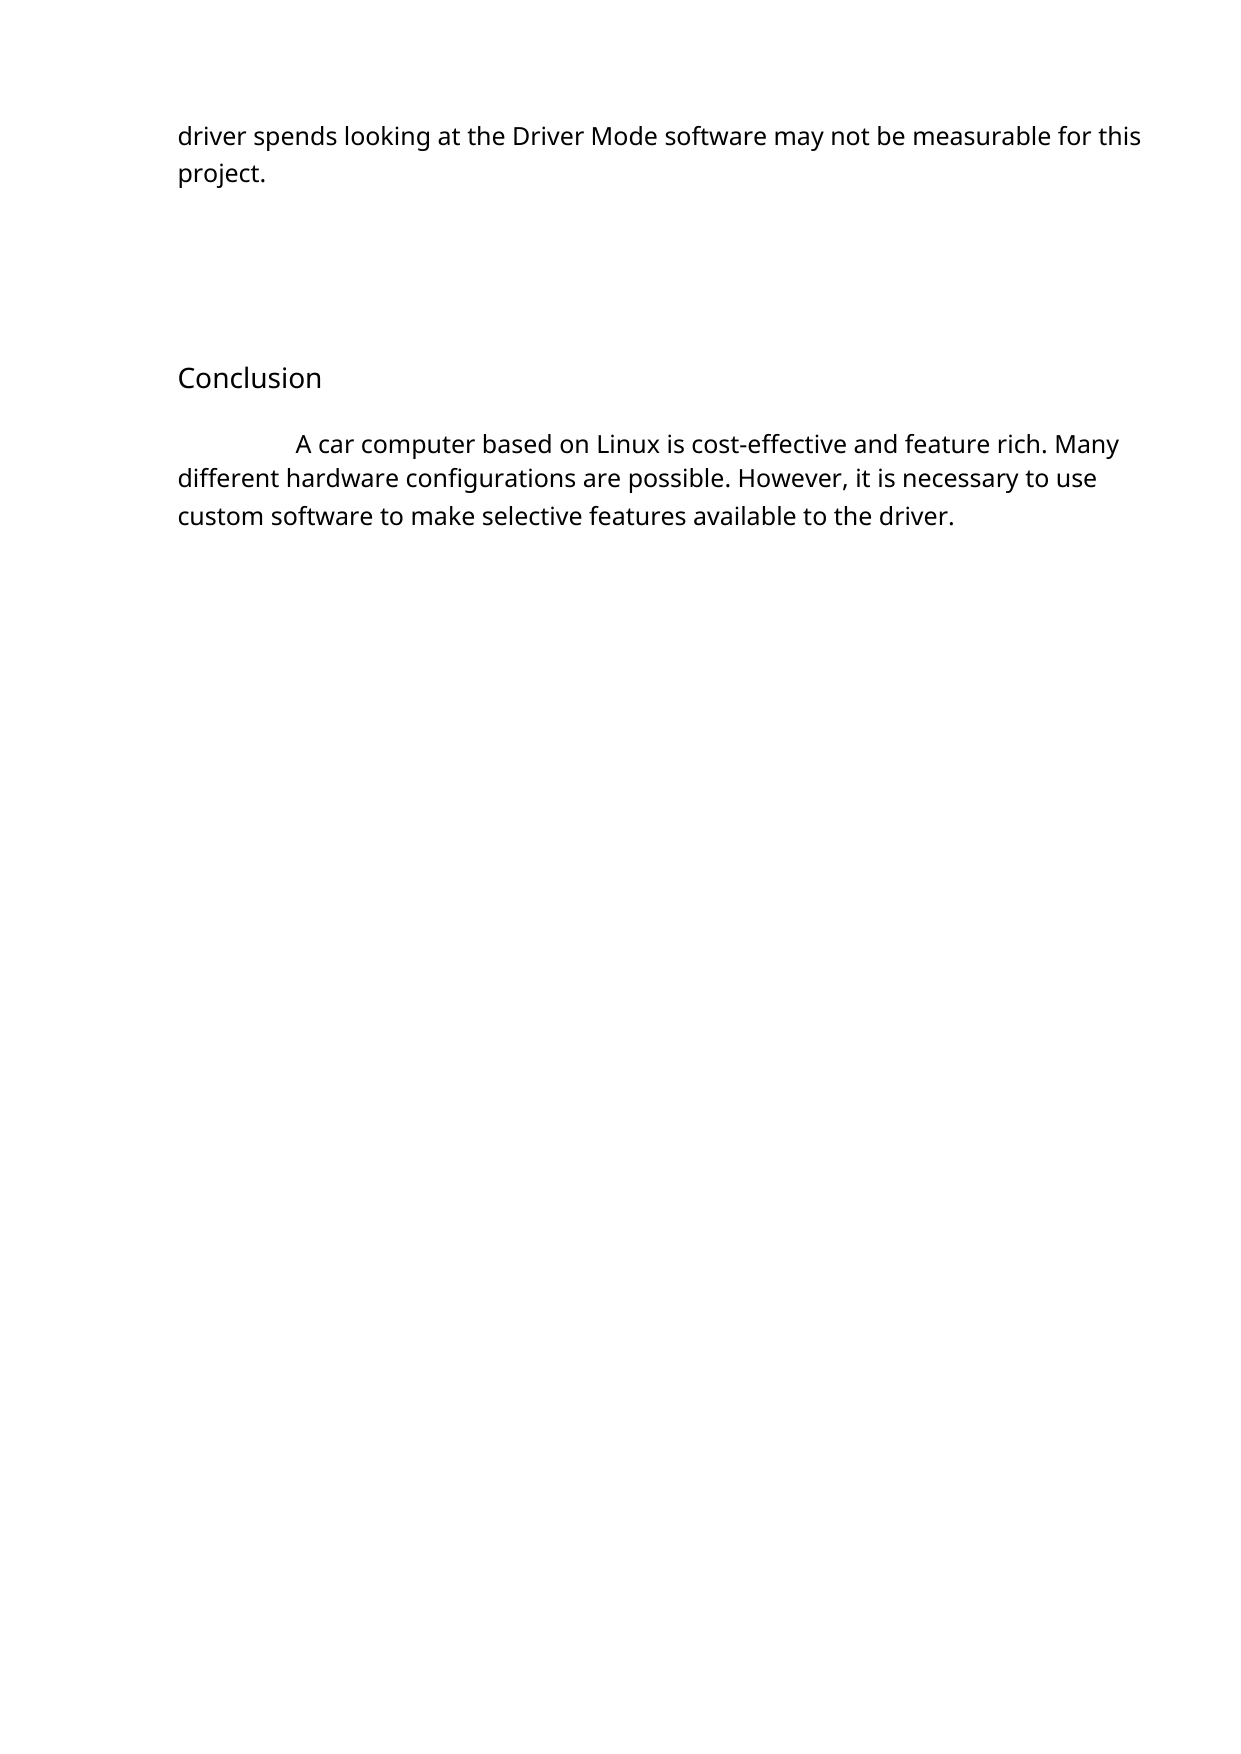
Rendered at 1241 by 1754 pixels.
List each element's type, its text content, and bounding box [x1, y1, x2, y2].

text Conclusion [177, 357, 1152, 397]
text This project focuses on prototyping the car computer operating system using the Qemu emulator. Some of the criteria of interest are the size of the Linux distribution, the amount of time it takes to boot the system, the amount of memory the system uses, the responsiveness of the user interface, and the amount of time the driver needs to look at the Driver Mode software to access its functions. The size, boot time, and memory usage can be measured under Qemu and compared to a standard Fedora distribution. The system should not take longer than 10 seconds to boot and 5 seconds would be preferred. The responsiveness of the Driver Mode software can be measured by the amount of time it takes to launch the software and the amount of time it takes to switch between different views within the software. It should not take the Driver Mode software longer than a second to load. Unfortunately, the amount of time the driver spends looking at the Driver Mode software may not be measurable for this project. [274, 118, 1152, 191]
text A car computer based on Linux is cost-effective and feature rich. Many different hardware configurations are possible. However, it is necessary to use custom software to make selective features available to the driver. [963, 426, 1152, 534]
